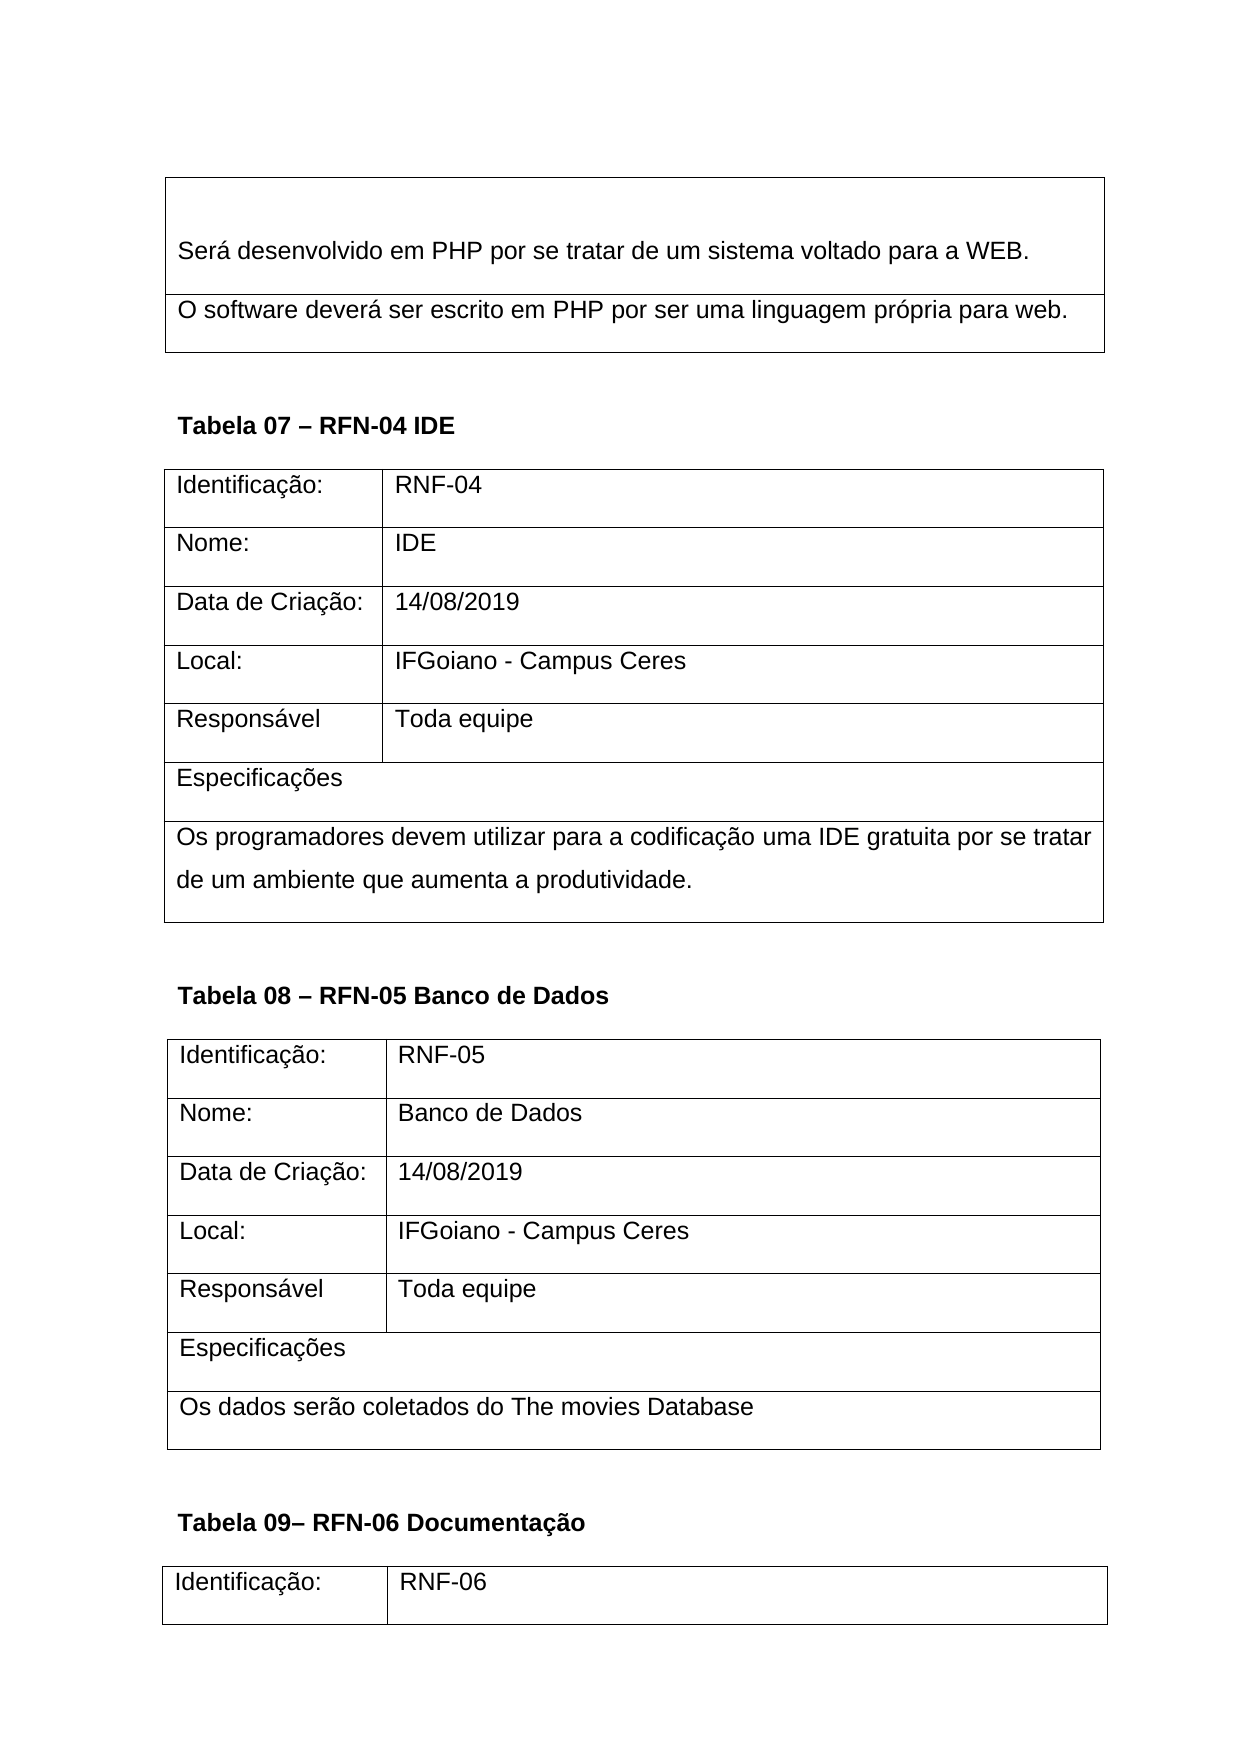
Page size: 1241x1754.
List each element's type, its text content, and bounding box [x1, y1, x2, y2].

table_cell Será desenvolvido em PHP por se tratar de um sistema voltado para a WEB. [166, 178, 1104, 293]
table_header RNF-04 [383, 470, 1103, 527]
table_cell Os programadores devem utilizar para a codificação uma IDE gratuita por se tratar de um ambiente que aumenta a produtividade. [165, 822, 1103, 922]
table_cell 14/08/2019 [387, 1157, 1100, 1215]
table_cell Nome: [168, 1099, 386, 1156]
table_header Identificação: [168, 1040, 386, 1097]
table_cell IDE [383, 528, 1103, 586]
table_cell Especificações [165, 763, 1103, 821]
text Tabela 07 – RFN-04 IDE [177, 411, 1122, 440]
table_cell Data de Criação: [165, 587, 382, 644]
table_cell Toda equipe [387, 1274, 1100, 1332]
table_header Identificação: [165, 470, 382, 527]
table_cell Responsável [165, 704, 382, 762]
table_cell Responsável [168, 1274, 386, 1332]
table_header RNF-06 [388, 1567, 1107, 1624]
table_cell Data de Criação: [168, 1157, 386, 1215]
table_cell Local: [168, 1216, 386, 1273]
table_header RNF-05 [387, 1040, 1100, 1097]
table_cell Toda equipe [383, 704, 1103, 762]
table_cell 14/08/2019 [383, 587, 1103, 644]
text Tabela 09– RFN-06 Documentação [177, 1508, 1122, 1537]
text Tabela 08 – RFN-05 Banco de Dados [177, 981, 1122, 1010]
table_cell Especificações [168, 1333, 1100, 1391]
table_cell IFGoiano - Campus Ceres [383, 646, 1103, 703]
table_cell Banco de Dados [387, 1099, 1100, 1156]
table_cell Nome: [165, 528, 382, 586]
table_cell Local: [165, 646, 382, 703]
table_cell Os dados serão coletados do The movies Database [168, 1392, 1100, 1449]
table_cell IFGoiano - Campus Ceres [387, 1216, 1100, 1273]
table_cell O software deverá ser escrito em PHP por ser uma linguagem própria para web. [166, 295, 1104, 352]
table_header Identificação: [163, 1567, 387, 1624]
